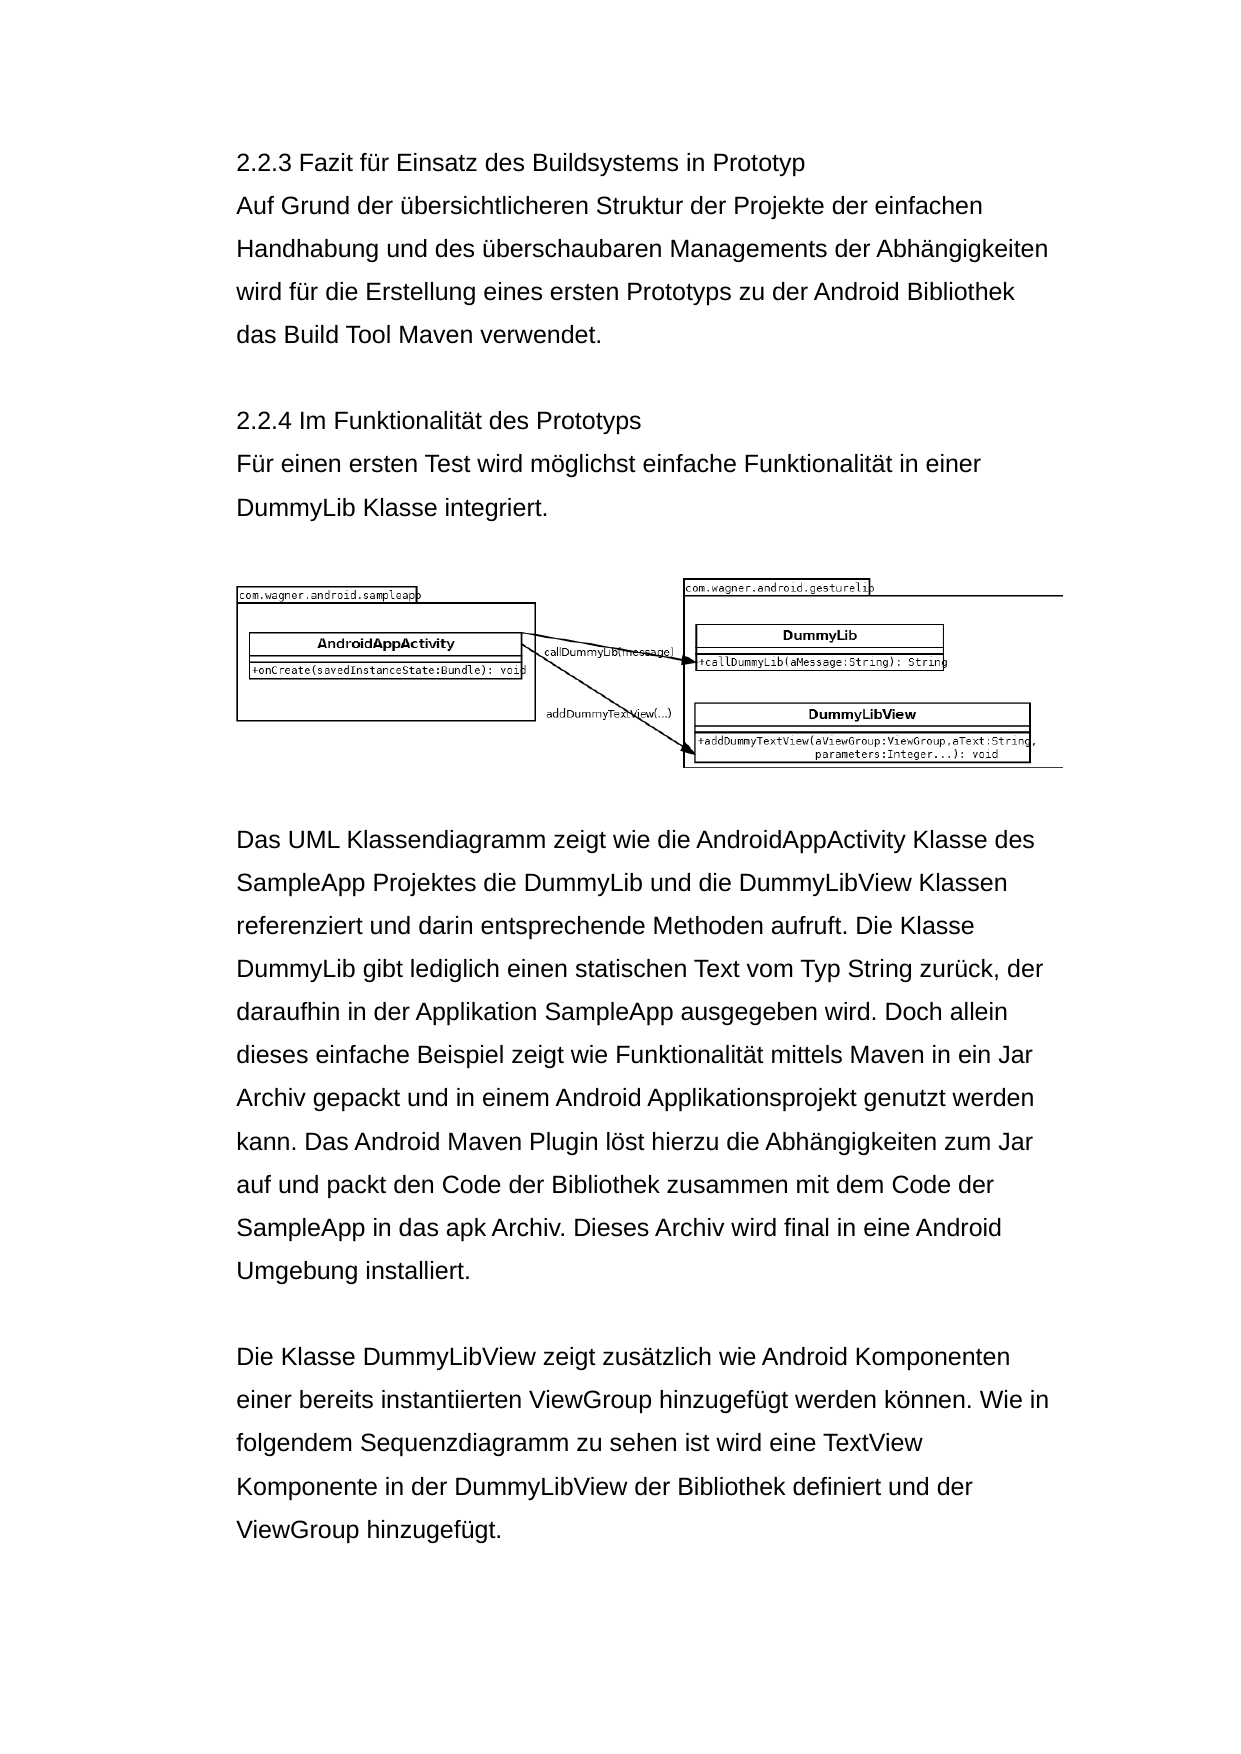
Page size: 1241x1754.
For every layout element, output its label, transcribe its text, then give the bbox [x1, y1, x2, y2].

picture [236, 578, 1063, 768]
text Auf Grund der übersichtlicheren Struktur der Projekte der einfachen Handhabung und des überschaubaren Managements der Abhängigkeiten wird für die Erstellung eines ersten Prototyps zu der Android Bibliothek das Build Tool Maven verwendet. [236, 191, 1063, 349]
text Für einen ersten Test wird möglichst einfache Funktionalität in einer DummyLib Klasse integriert. [236, 449, 1063, 521]
text 2.2.4 Im Funktionalität des Prototyps [236, 406, 1063, 435]
text Die Klasse DummyLibView zeigt zusätzlich wie Android Komponenten einer bereits instantiierten ViewGroup hinzugefügt werden können. Wie in folgendem Sequenzdiagramm zu sehen ist wird eine TextView Komponente in der DummyLibView der Bibliothek definiert und der ViewGroup hinzugefügt. [236, 1342, 1063, 1543]
text 2.2.3 Fazit für Einsatz des Buildsystems in Prototyp [236, 148, 1063, 176]
text Das UML Klassendiagramm zeigt wie die AndroidAppActivity Klasse des SampleApp Projektes die DummyLib und die DummyLibView Klassen referenziert und darin entsprechende Methoden aufruft. Die Klasse DummyLib gibt lediglich einen statischen Text vom Typ String zurück, der daraufhin in der Applikation SampleApp ausgegeben wird. Doch allein dieses einfache Beispiel zeigt wie Funktionalität mittels Maven in ein Jar Archiv gepackt und in einem Android Applikationsprojekt genutzt werden kann. Das Android Maven Plugin löst hierzu die Abhängigkeiten zum Jar auf und packt den Code der Bibliothek zusammen mit dem Code der SampleApp in das apk Archiv. Dieses Archiv wird final in eine Android Umgebung installiert. [236, 825, 1063, 1285]
